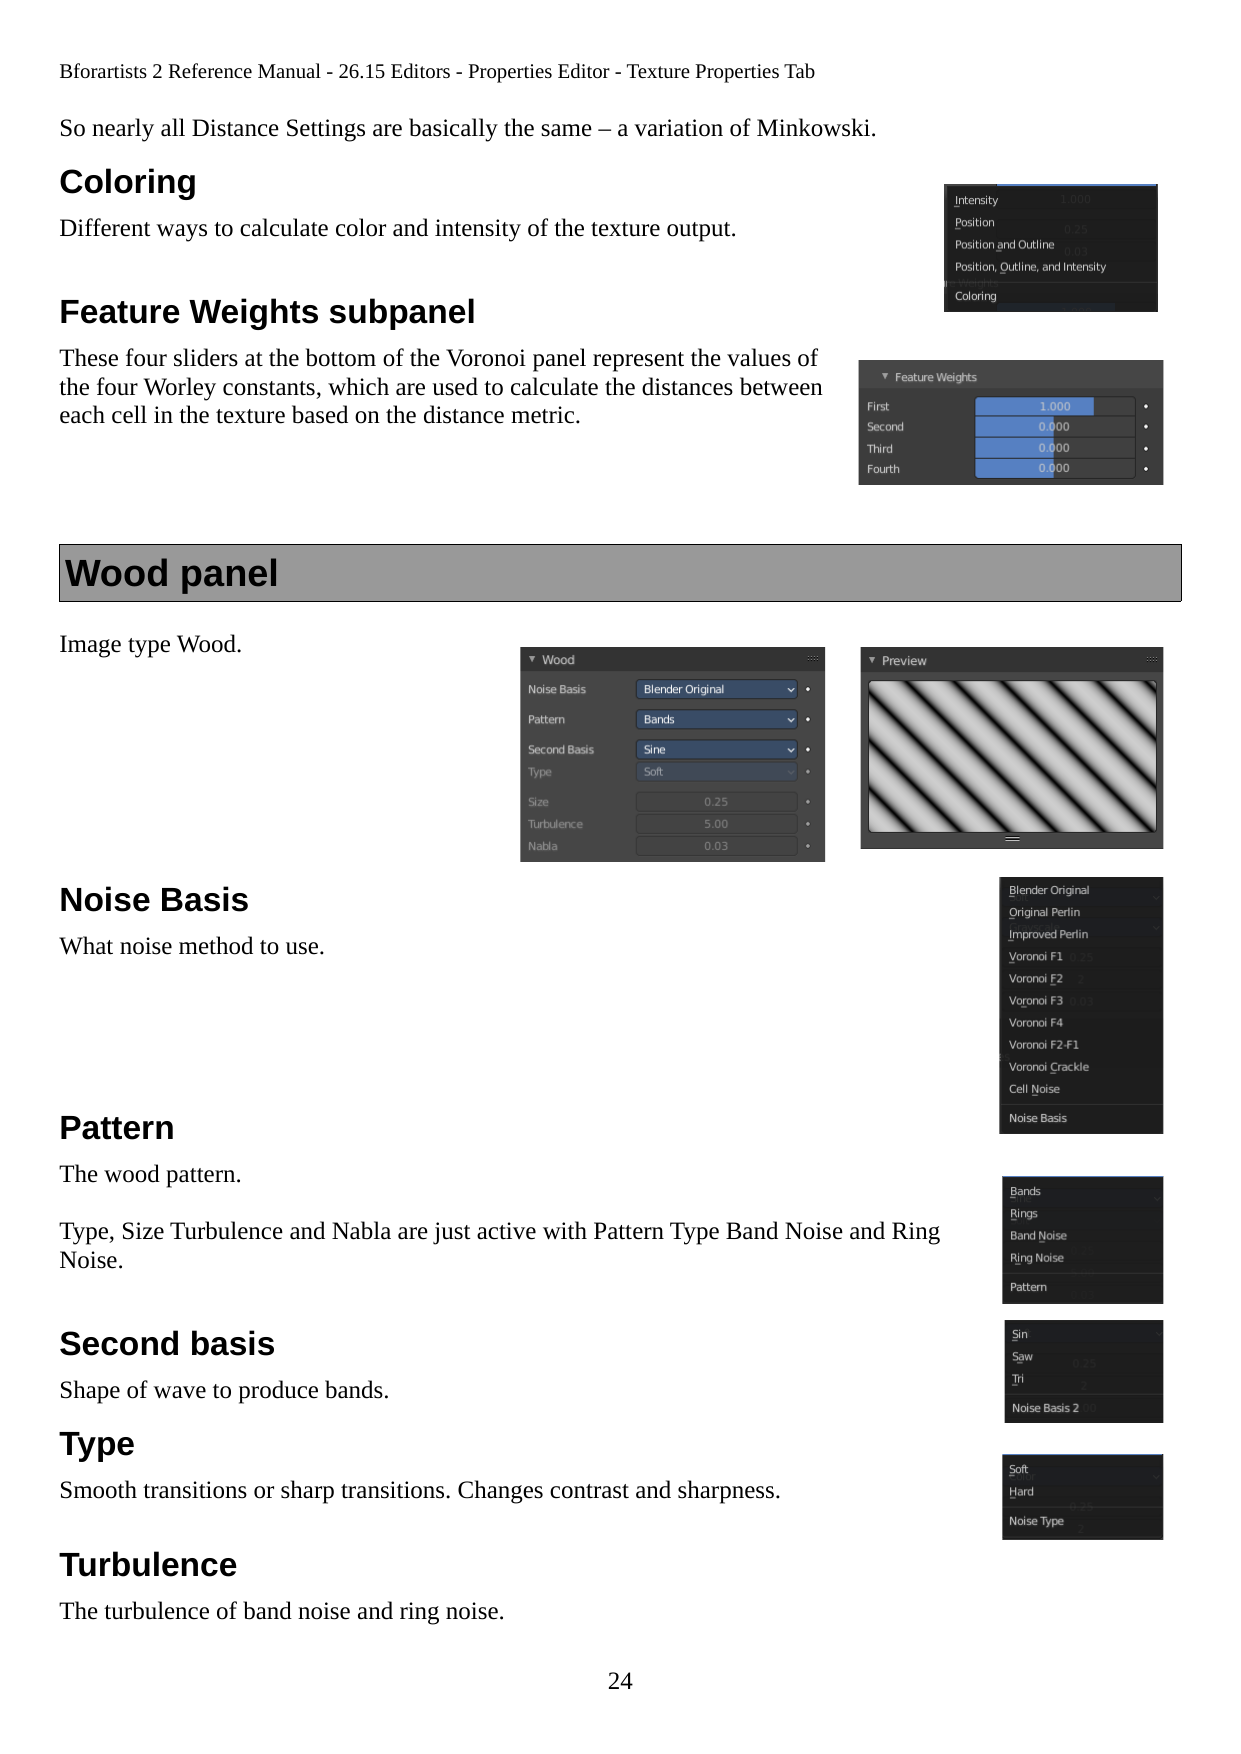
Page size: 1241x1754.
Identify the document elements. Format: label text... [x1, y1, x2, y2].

text The turbulence of band noise and ring noise. [59, 1596, 1181, 1625]
text Type, Size Turbulence and Nabla are just active with Pattern Type Band Noise and Ring Noise. [59, 1216, 1002, 1274]
subtitle Pattern [59, 1108, 1181, 1146]
picture [1002, 1176, 1164, 1304]
picture [1004, 1320, 1164, 1423]
text So nearly all Distance Settings are basically the same – a variation of Minkowski. [59, 113, 1181, 141]
subtitle [1164, 880, 1181, 919]
picture [520, 647, 826, 862]
subtitle Type [59, 1424, 1181, 1463]
subtitle Noise Basis [59, 880, 999, 919]
picture [999, 877, 1164, 1134]
text Shape of wave to produce bands. [59, 1375, 1004, 1403]
picture [858, 360, 1164, 485]
text What noise method to use. [59, 931, 999, 960]
text Different ways to calculate color and intensity of the texture output. [59, 213, 944, 242]
text Image type Wood. [59, 629, 1181, 658]
subtitle Second basis [59, 1323, 1004, 1362]
table_header Wood panel [60, 545, 1181, 601]
text Smooth transitions or sharp transitions. Changes contrast and sharpness. [59, 1475, 1002, 1504]
text The wood pattern. [59, 1159, 1181, 1188]
text These four sliders at the bottom of the Voronoi panel represent the values of the four Worley constants, which are used to calculate the distances between each cell in the texture based on the distance metric. [59, 343, 1181, 429]
subtitle Turbulence [59, 1545, 1181, 1584]
subtitle Coloring [59, 162, 1181, 201]
picture [860, 647, 1164, 849]
subtitle [1164, 1323, 1181, 1362]
subtitle Feature Weights subpanel [59, 292, 1181, 330]
picture [1002, 1454, 1164, 1540]
picture [944, 184, 1158, 312]
